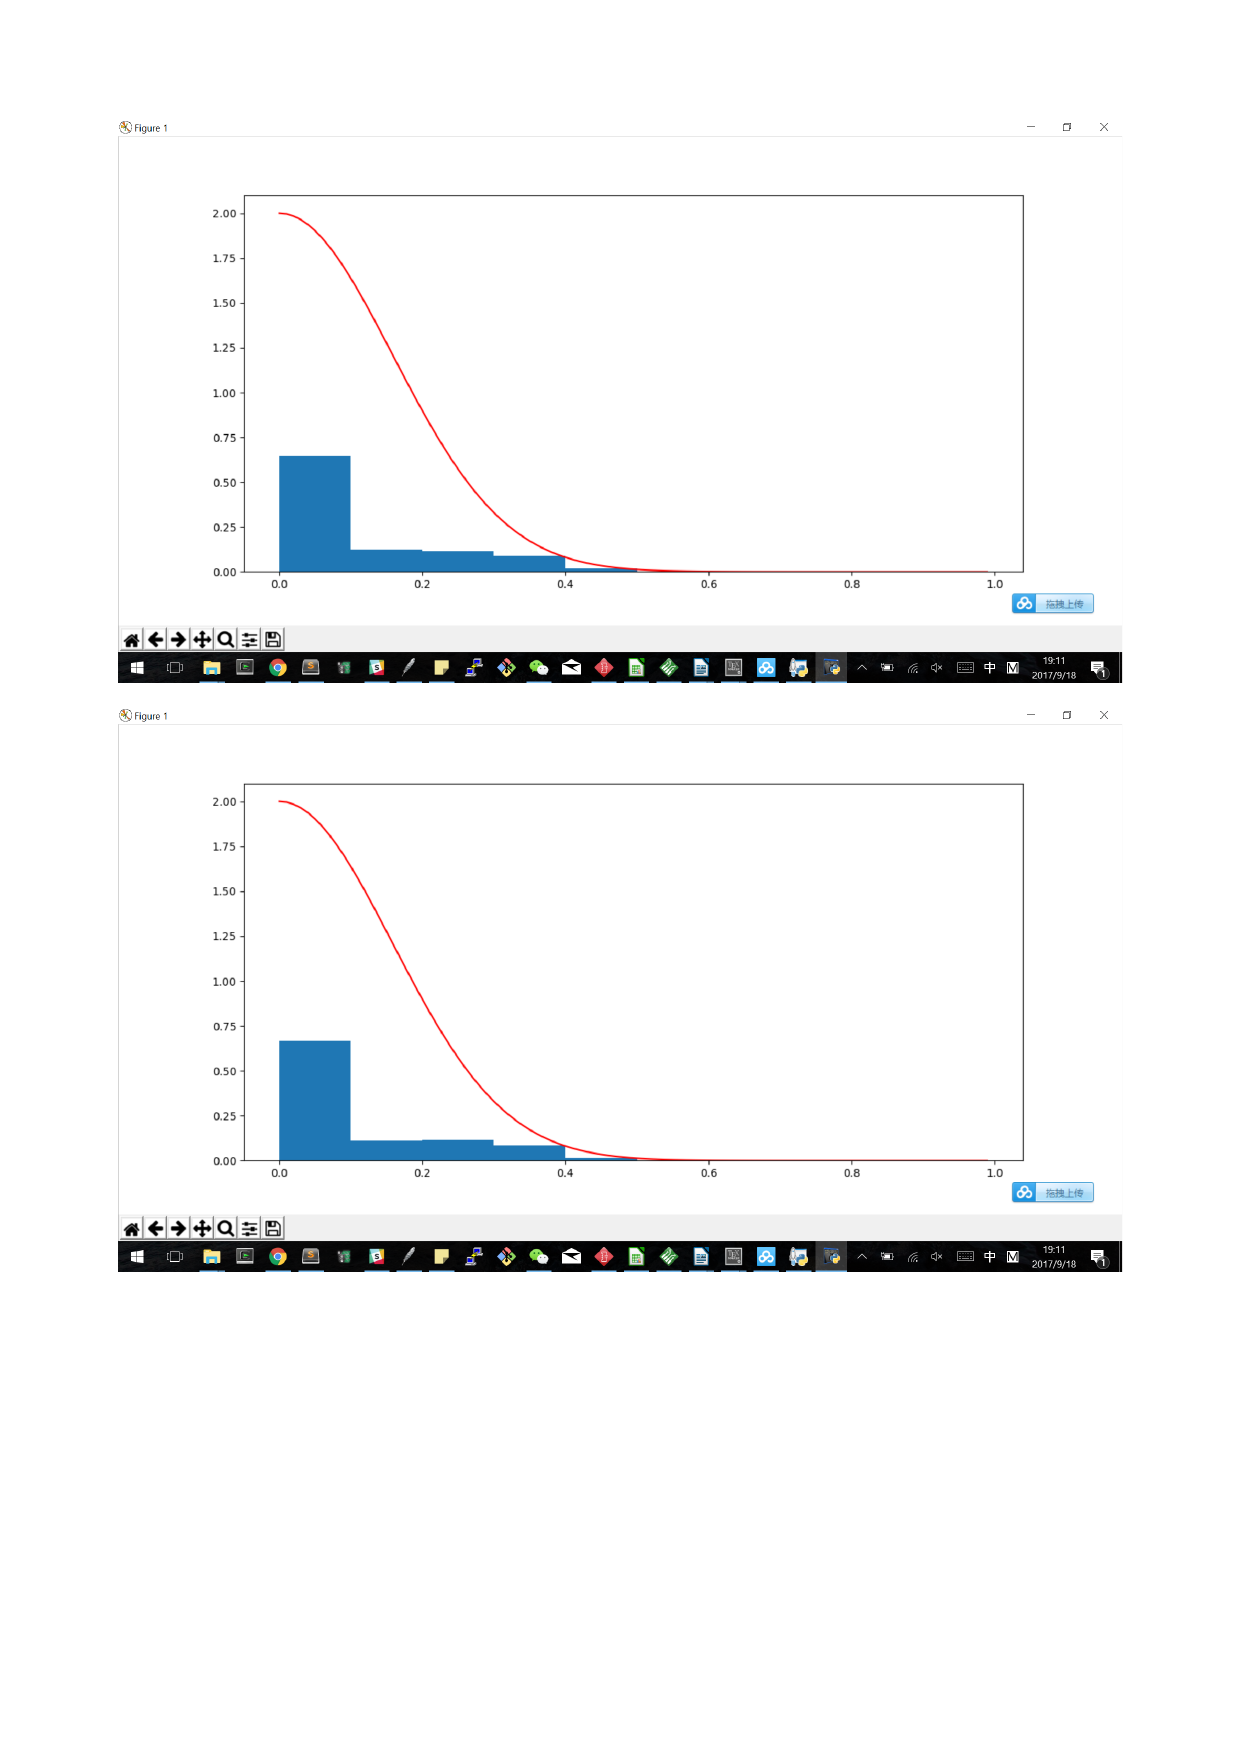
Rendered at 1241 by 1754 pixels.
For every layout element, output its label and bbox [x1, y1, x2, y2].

picture [118, 706, 1123, 1272]
picture [118, 118, 1123, 683]
